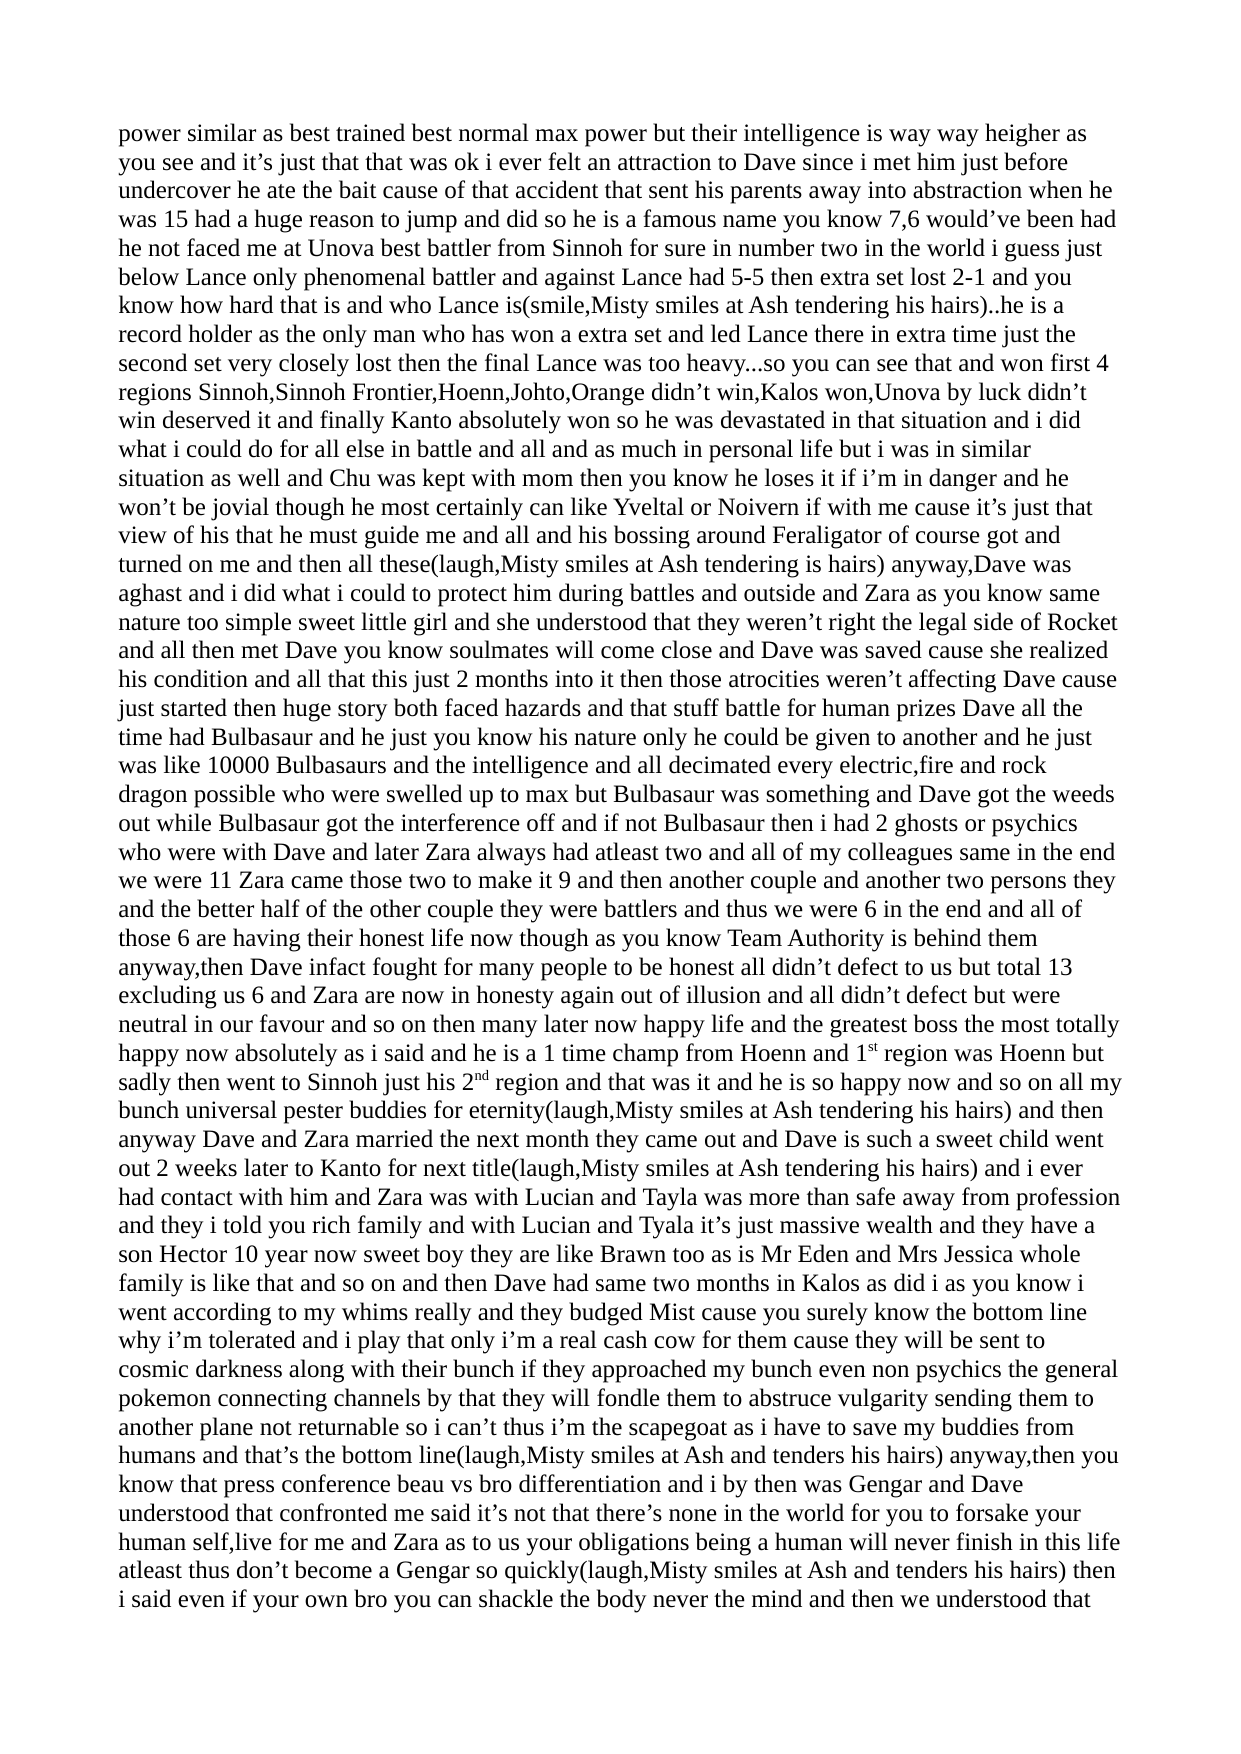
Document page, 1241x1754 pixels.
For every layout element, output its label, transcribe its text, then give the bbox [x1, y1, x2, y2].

text power similar as best trained best normal max power but their intelligence is way way heigher as you see and it’s just that that was ok i ever felt an attraction to Dave since i met him just before undercover he ate the bait cause of that accident that sent his parents away into abstraction when he was 15 had a huge reason to jump and did so he is a famous name you know 7,6 would’ve been had he not faced me at Unova best battler from Sinnoh for sure in number two in the world i guess just below Lance only phenomenal battler and against Lance had 5-5 then extra set lost 2-1 and you know how hard that is and who Lance is(smile,Misty smiles at Ash tendering his hairs)..he is a record holder as the only man who has won a extra set and led Lance there in extra time just the second set very closely lost then the final Lance was too heavy...so you can see that and won first 4 regions Sinnoh,Sinnoh Frontier,Hoenn,Johto,Orange didn’t win,Kalos won,Unova by luck didn’t win deserved it and finally Kanto absolutely won so he was devastated in that situation and i did what i could do for all else in battle and all and as much in personal life but i was in similar situation as well and Chu was kept with mom then you know he loses it if i’m in danger and he won’t be jovial though he most certainly can like Yveltal or Noivern if with me cause it’s just that view of his that he must guide me and all and his bossing around Feraligator of course got and turned on me and then all these(laugh,Misty smiles at Ash tendering is hairs) anyway,Dave was aghast and i did what i could to protect him during battles and outside and Zara as you know same nature too simple sweet little girl and she understood that they weren’t right the legal side of Rocket and all then met Dave you know soulmates will come close and Dave was saved cause she realized his condition and all that this just 2 months into it then those atrocities weren’t affecting Dave cause just started then huge story both faced hazards and that stuff battle for human prizes Dave all the time had Bulbasaur and he just you know his nature only he could be given to another and he just was like 10000 Bulbasaurs and the intelligence and all decimated every electric,fire and rock dragon possible who were swelled up to max but Bulbasaur was something and Dave got the weeds out while Bulbasaur got the interference off and if not Bulbasaur then i had 2 ghosts or psychics who were with Dave and later Zara always had atleast two and all of my colleagues same in the end we were 11 Zara came those two to make it 9 and then another couple and another two persons they and the better half of the other couple they were battlers and thus we were 6 in the end and all of those 6 are having their honest life now though as you know Team Authority is behind them anyway,then Dave infact fought for many people to be honest all didn’t defect to us but total 13 excluding us 6 and Zara are now in honesty again out of illusion and all didn’t defect but were neutral in our favour and so on then many later now happy life and the greatest boss the most totally happy now absolutely as i said and he is a 1 time champ from Hoenn and 1st region was Hoenn but sadly then went to Sinnoh just his 2nd region and that was it and he is so happy now and so on all my bunch universal pester buddies for eternity(laugh,Misty smiles at Ash tendering his hairs) and then anyway Dave and Zara married the next month they came out and Dave is such a sweet child went out 2 weeks later to Kanto for next title(laugh,Misty smiles at Ash tendering his hairs) and i ever had contact with him and Zara was with Lucian and Tayla was more than safe away from profession and they i told you rich family and with Lucian and Tyala it’s just massive wealth and they have a son Hector 10 year now sweet boy they are like Brawn too as is Mr Eden and Mrs Jessica whole family is like that and so on and then Dave had same two months in Kalos as did i as you know i went according to my whims really and they budged Mist cause you surely know the bottom line why i’m tolerated and i play that only i’m a real cash cow for them cause they will be sent to cosmic darkness along with their bunch if they approached my bunch even non psychics the general pokemon connecting channels by that they will fondle them to abstruce vulgarity sending them to another plane not returnable so i can’t thus i’m the scapegoat as i have to save my buddies from humans and that’s the bottom line(laugh,Misty smiles at Ash and tenders his hairs) anyway,then you know that press conference beau vs bro differentiation and i by then was Gengar and Dave understood that confronted me said it’s not that there’s none in the world for you to forsake your human self,live for me and Zara as to us your obligations being a human will never finish in this life atleast thus don’t become a Gengar so quickly(laugh,Misty smiles at Ash and tenders his hairs) then i said even if your own bro you can shackle the body never the mind and then we understood that [118, 118, 1122, 1613]
